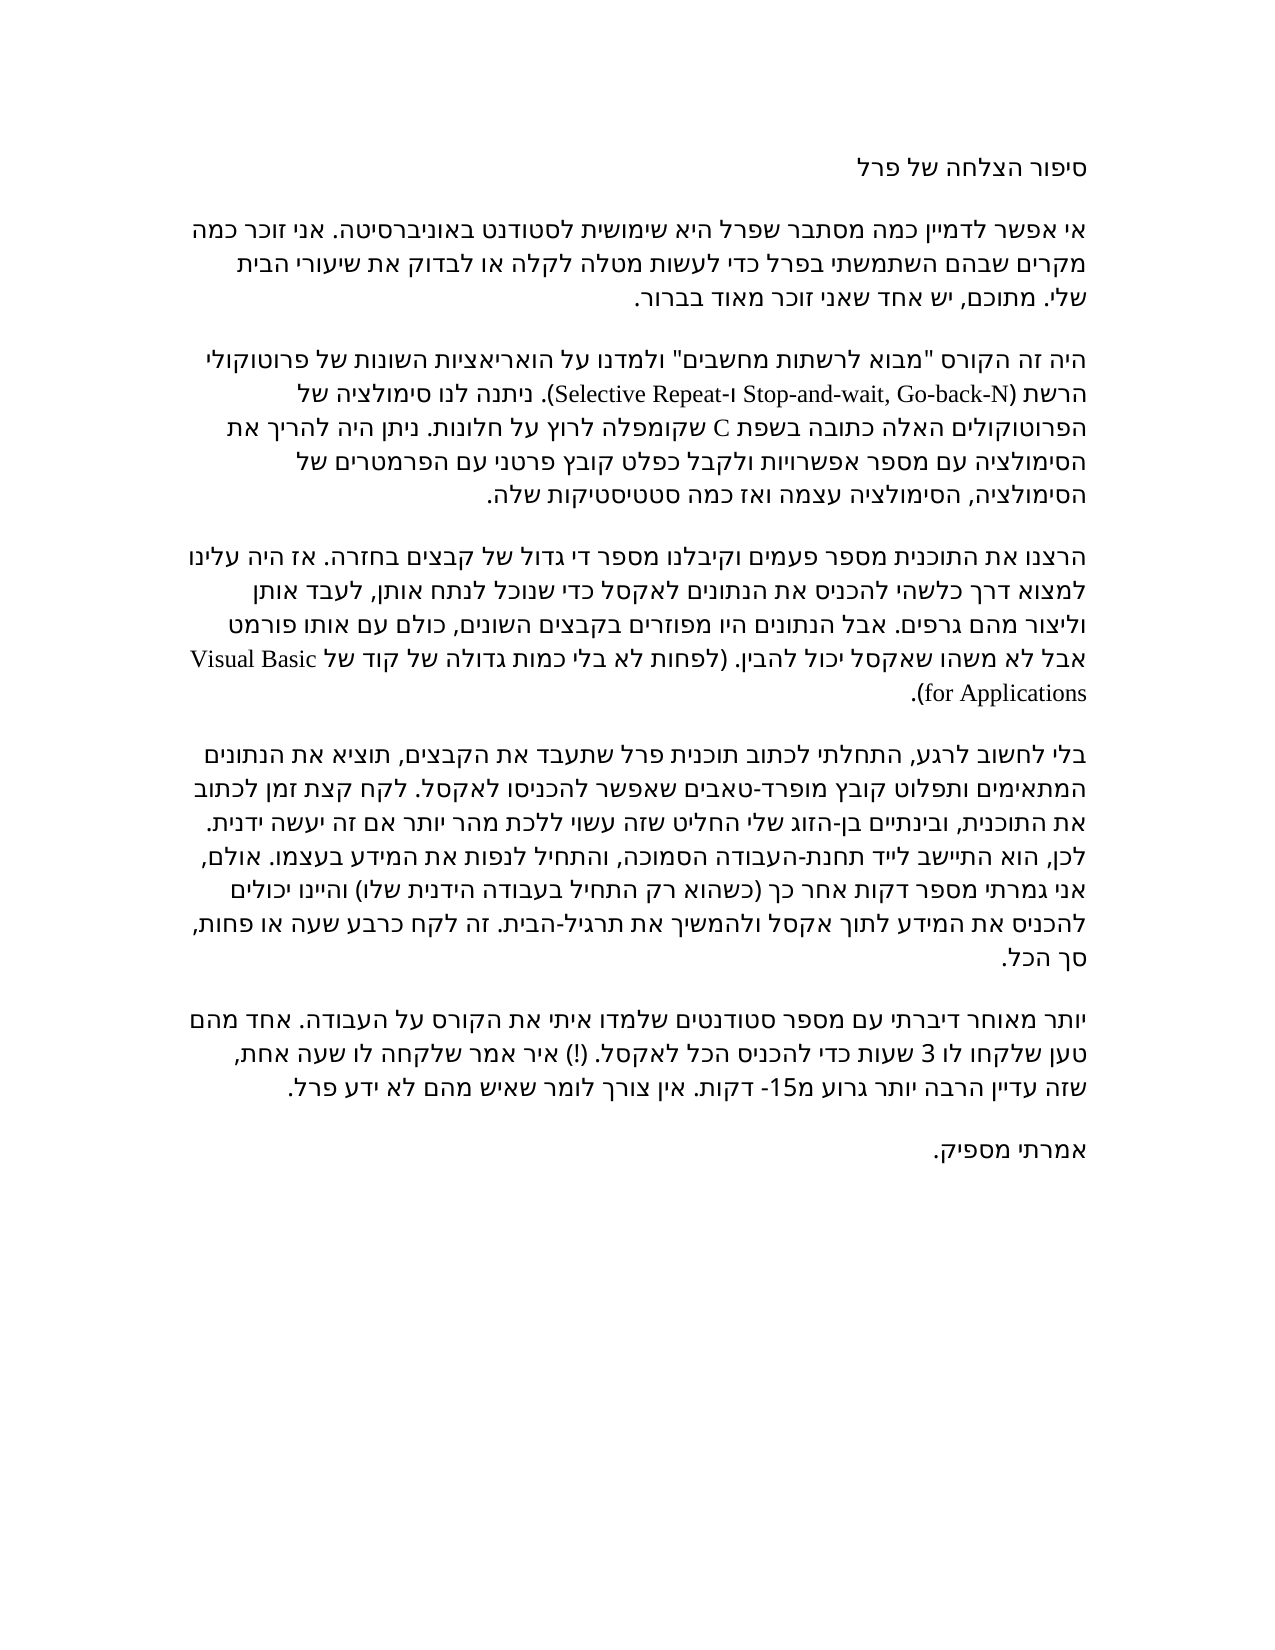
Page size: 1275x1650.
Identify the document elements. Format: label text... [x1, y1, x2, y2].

text היה זה הקורס "מבוא לרשתות מחשבים" ולמדנו על הואריאציות השונות של פרוטוקולי הרשת (Stop-and-wait, Go-back-N ו-Selective Repeat). ניתנה לנו סימולציה של הפרוטוקולים האלה כתובה בשפת C שקומפלה לרוץ על חלונות. ניתן היה להריך את הסימולציה עם מספר אפשרויות ולקבל כפלט קובץ פרטני עם הפרמטרים של הסימולציה, הסימולציה עצמה ואז כמה סטטיסטיקות שלה. [187, 341, 1087, 511]
text סיפור הצלחה של פרל [187, 150, 1087, 184]
text הרצנו את התוכנית מספר פעמים וקיבלנו מספר די גדול של קבצים בחזרה. אז היה עלינו למצוא דרך כלשהי להכניס את הנתונים לאקסל כדי שנוכל לנתח אותן, לעבד אותן וליצור מהם גרפים. אבל הנתונים היו מפוזרים בקבצים השונים, כולם עם אותו פורמט אבל לא משהו שאקסל יכול להבין. (לפחות לא בלי כמות גדולה של קוד של Visual Basic for Applications). [187, 539, 1087, 708]
text אי אפשר לדמיין כמה מסתבר שפרל היא שימושית לסטודנט באוניברסיטה. אני זוכר כמה מקרים שבהם השתמשתי בפרל כדי לעשות מטלה לקלה או לבדוק את שיעורי הבית שלי. מתוכם, יש אחד שאני זוכר מאוד בברור. [187, 212, 1087, 313]
text בלי לחשוב לרגע, התחלתי לכתוב תוכנית פרל שתעבד את הקבצים, תוציא את הנתונים המתאימים ותפלוט קובץ מופרד-טאבים שאפשר להכניסו לאקסל. לקח קצת זמן לכתוב את התוכנית, ובינתיים בן-הזוג שלי החליט שזה עשוי ללכת מהר יותר אם זה יעשה ידנית. לכן, הוא התיישב לייד תחנת-העבודה הסמוכה, והתחיל לנפות את המידע בעצמו. אולם, אני גמרתי מספר דקות אחר כך (כשהוא רק התחיל בעבודה הידנית שלו) והיינו יכולים להכניס את המידע לתוך אקסל ולהמשיך את תרגיל-הבית. זה לקח כרבע שעה או פחות, סך הכל. [187, 736, 1087, 974]
text יותר מאוחר דיברתי עם מספר סטודנטים שלמדו איתי את הקורס על העבודה. אחד מהם טען שלקחו לו 3 שעות כדי להכניס הכל לאקסל. (!) איר אמר שלקחה לו שעה אחת, שזה עדיין הרבה יותר גרוע מ15- דקות. אין צורך לומר שאיש מהם לא ידע פרל. [187, 1002, 1087, 1103]
text אמרתי מספיק. [187, 1131, 1087, 1165]
